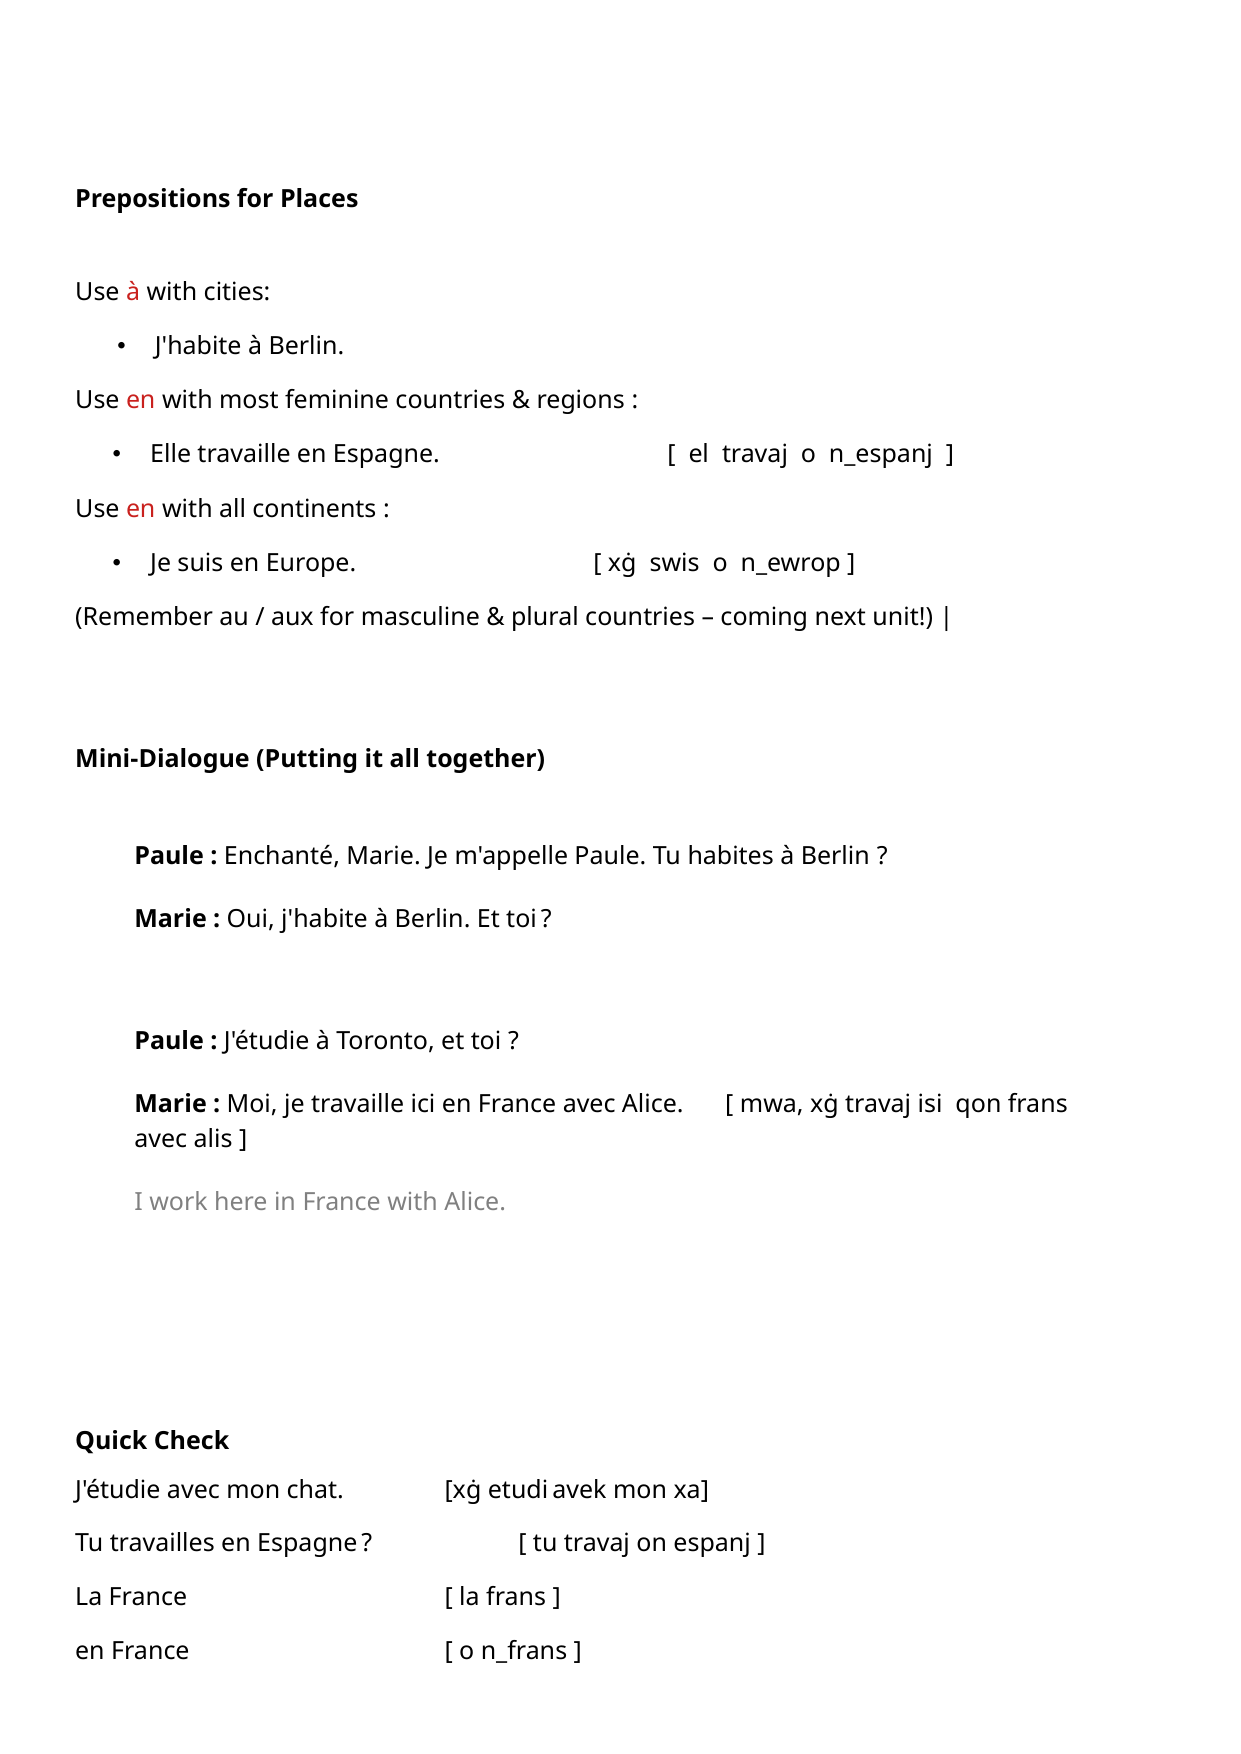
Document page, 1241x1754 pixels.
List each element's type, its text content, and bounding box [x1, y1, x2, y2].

subtitle Prepositions for Places [75, 181, 1165, 215]
list Je suis en Europe. [ xġ swis o n_ewrop ] [112, 544, 1165, 578]
text en France [ o n_frans ] [75, 1633, 1165, 1667]
text (Remember au / aux for masculine & plural countries – coming next unit!) | [75, 598, 1165, 633]
text Marie : Oui, j'habite à Berlin. Et toi ? [134, 901, 1106, 935]
text Use en with all continents : [75, 490, 1165, 524]
subtitle Mini‑Dialogue (Putting it all together) [75, 740, 1165, 774]
text Use à with cities: [75, 273, 1165, 308]
list Elle travaille en Espagne. [ el travaj o n_espanj ] [112, 436, 1165, 470]
subtitle Quick Check [75, 1422, 1165, 1456]
text Tu travailles en Espagne ? [ tu travaj on espanj ] [75, 1525, 1165, 1559]
text J'étudie avec mon chat. [xġ etudi avek mon xa] [75, 1471, 1165, 1505]
text Paule : J'étudie à Toronto, et toi ? [134, 1023, 1106, 1057]
text Use en with most feminine countries & regions : [75, 382, 1165, 416]
text La France [ la frans ] [75, 1579, 1165, 1613]
text I work here in France with Alice. [134, 1184, 1106, 1218]
text Paule : Enchanté, Marie. Je m'appelle Paule. Tu habites à Berlin ? [134, 837, 1106, 871]
list J'habite à Berlin. [117, 328, 1165, 362]
text Marie : Moi, je travaille ici en France avec Alice. [ mwa, xġ travaj isi qon frans avec alis ] [134, 1086, 1106, 1154]
